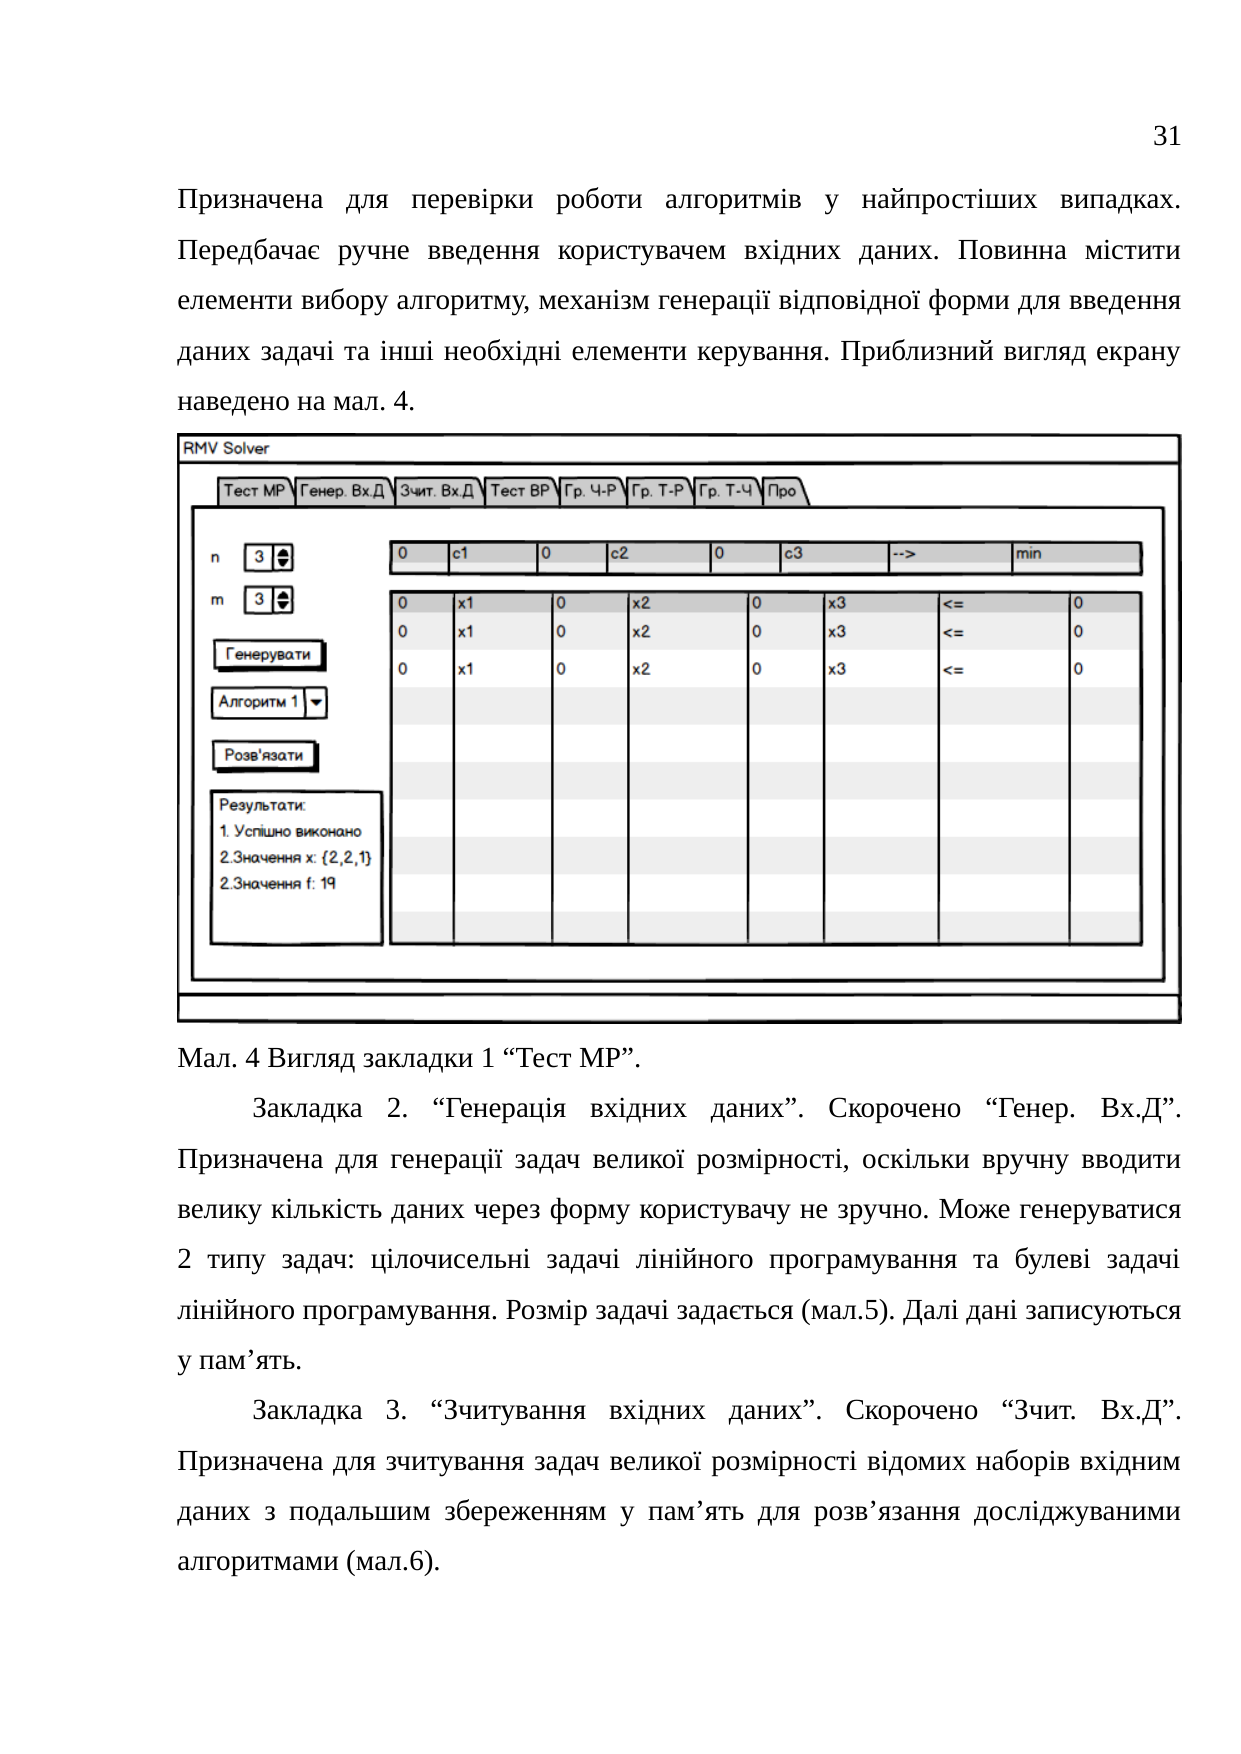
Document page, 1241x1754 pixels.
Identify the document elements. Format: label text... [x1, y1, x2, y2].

picture [177, 433, 1182, 1024]
text Мал. 4 Вигляд закладки 1 “Тест МР”. [177, 1024, 1182, 1074]
text Закладка 2. “Генерація вхідних даних”. Скорочено “Генер. Вх.Д”. Призначена для генерації задач великої розмірності, оскільки вручну вводити велику кількість даних через форму користувачу не зручно. Може генеруватися 2 типу задач: цілочисельні задачі лінійного програмування та булеві задачі лінійного програмування. Розмір задачі задається (мал.5). Далі дані записуються у пам’ять. [177, 1091, 1182, 1376]
text Призначена для перевірки роботи алгоритмів у найпростіших випадках. Передбачає ручне введення користувачем вхідних даних. Повинна містити елементи вибору алгоритму, механізм генерації відповідної форми для введення даних задачі та інші необхідні елементи керування. Приблизний вигляд екрану наведено на мал. 4. [177, 182, 1182, 416]
text Закладка 3. “Зчитування вхідних даних”. Скорочено “Зчит. Вх.Д”. Призначена для зчитування задач великої розмірності відомих наборів вхідним даних з подальшим збереженням у пам’ять для розв’язання досліджуваними алгоритмами (мал.6). [177, 1392, 1182, 1577]
